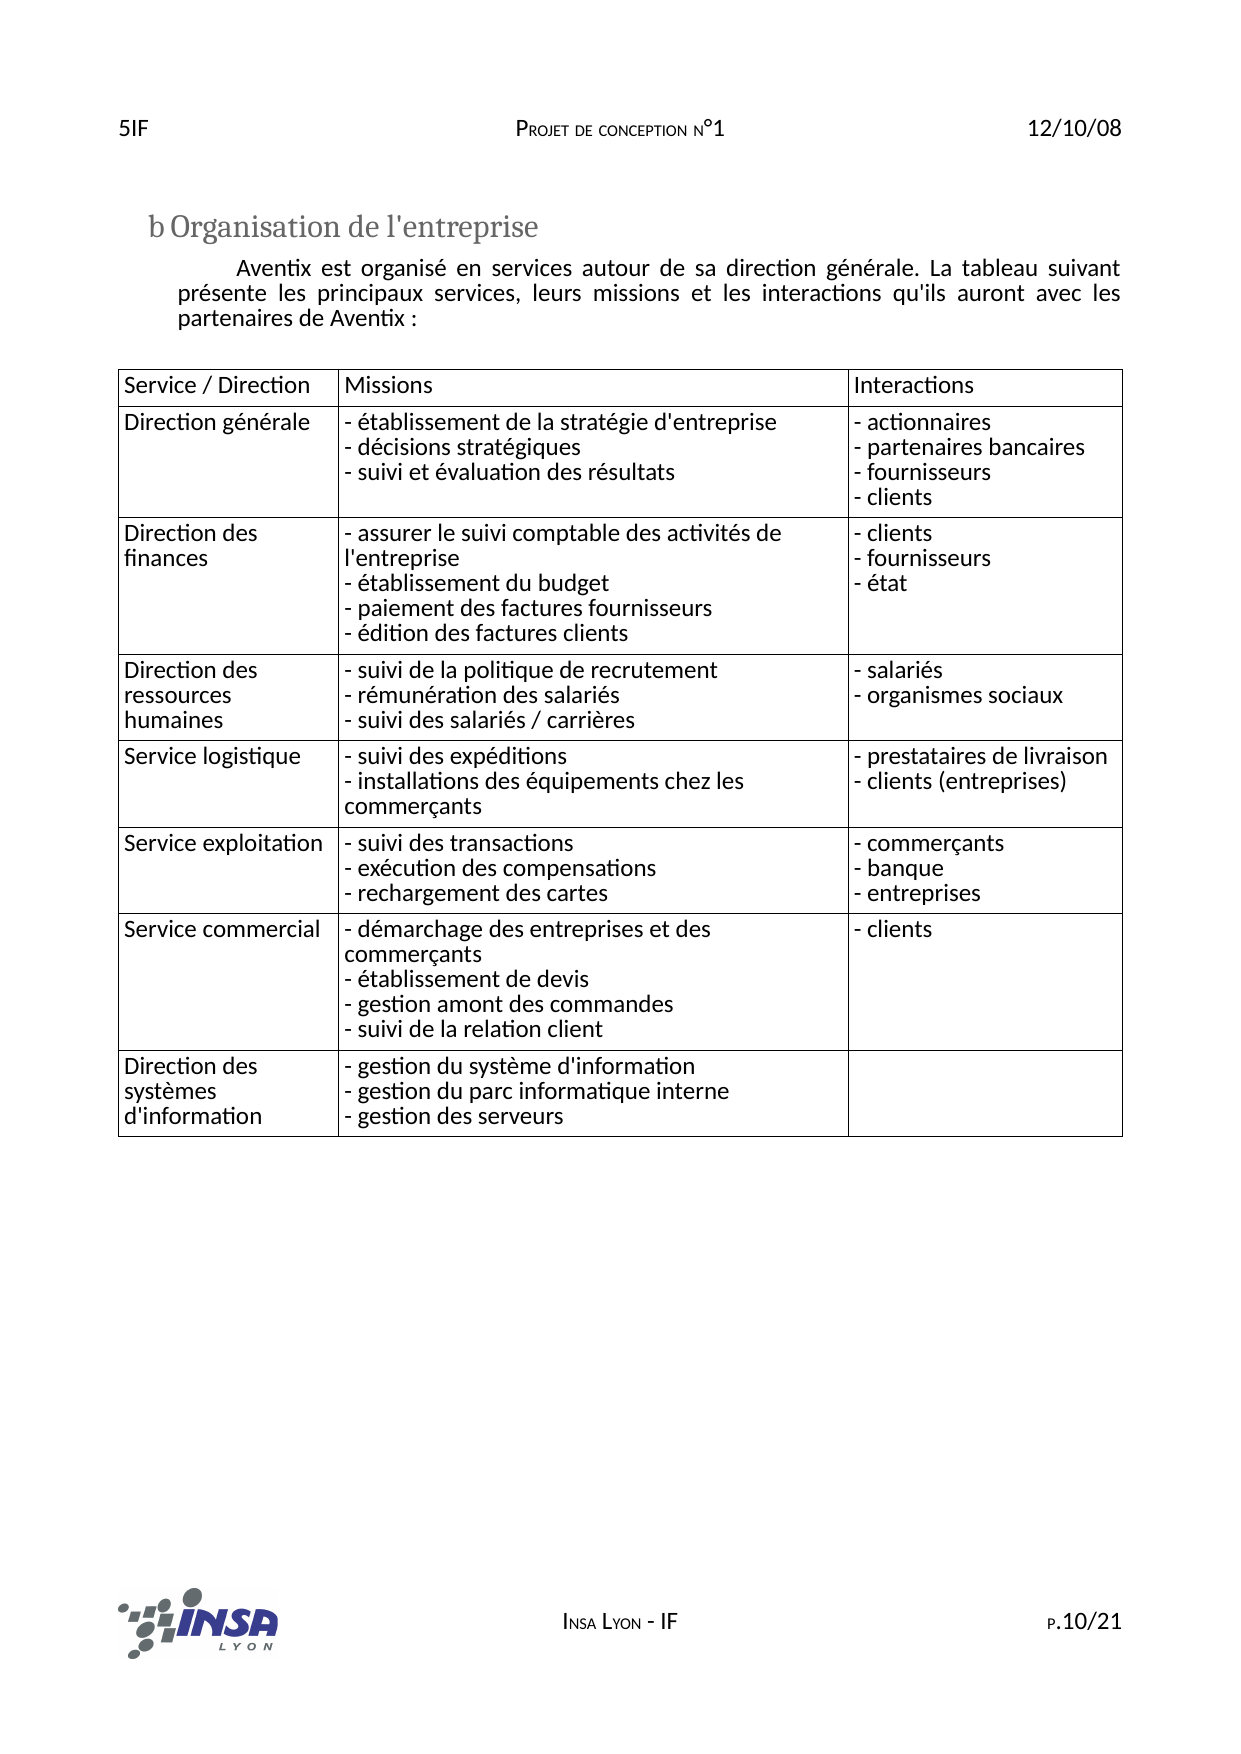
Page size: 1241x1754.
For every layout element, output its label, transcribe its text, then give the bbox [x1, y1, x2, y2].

table_cell Direction des finances [119, 518, 338, 654]
table_cell - clients [849, 914, 1122, 1050]
table_cell - salariés - organismes sociaux [849, 655, 1122, 740]
table_cell - gestion du système d'information - gestion du parc informatique interne - gestion des serveurs [339, 1051, 848, 1136]
table_cell Direction des ressources humaines [119, 655, 338, 740]
table_cell - prestataires de livraison - clients (entreprises) [849, 741, 1122, 827]
table_cell Direction générale [119, 407, 338, 517]
table_cell Service exploitation [119, 828, 338, 913]
table_cell - suivi des expéditions - installations des équipements chez les commerçants [339, 741, 848, 827]
table_cell - assurer le suivi comptable des activités de l'entreprise - établissement du budget - paiement des factures fournisseurs - édition des factures clients [339, 518, 848, 654]
subtitle Organisation de l'entreprise [118, 208, 1122, 245]
table_cell [849, 1051, 1122, 1136]
table_cell - suivi de la politique de recrutement - rémunération des salariés - suivi des salariés / carrières [339, 655, 848, 740]
table_cell Service commercial [119, 914, 338, 1050]
table_cell - clients - fournisseurs - état [849, 518, 1122, 654]
text Aventix est organisé en services autour de sa direction générale. La tableau suivant présente les principaux services, leurs missions et les interactions qu'ils auront avec les partenaires de Aventix : [177, 257, 1122, 332]
picture [118, 1588, 278, 1659]
table_cell - démarchage des entreprises et des commerçants - établissement de devis - gestion amont des commandes - suivi de la relation client [339, 914, 848, 1050]
table_cell - suivi des transactions - exécution des compensations - rechargement des cartes [339, 828, 848, 913]
table_cell Service logistique [119, 741, 338, 827]
table_cell - établissement de la stratégie d'entreprise - décisions stratégiques - suivi et évaluation des résultats [339, 407, 848, 517]
table_cell - commerçants - banque - entreprises [849, 828, 1122, 913]
table_header Missions [339, 370, 848, 406]
table_header Service / Direction [119, 370, 338, 406]
table_header Interactions [849, 370, 1122, 406]
table_cell - actionnaires - partenaires bancaires - fournisseurs - clients [849, 407, 1122, 517]
table_cell Direction des systèmes d'information [119, 1051, 338, 1136]
